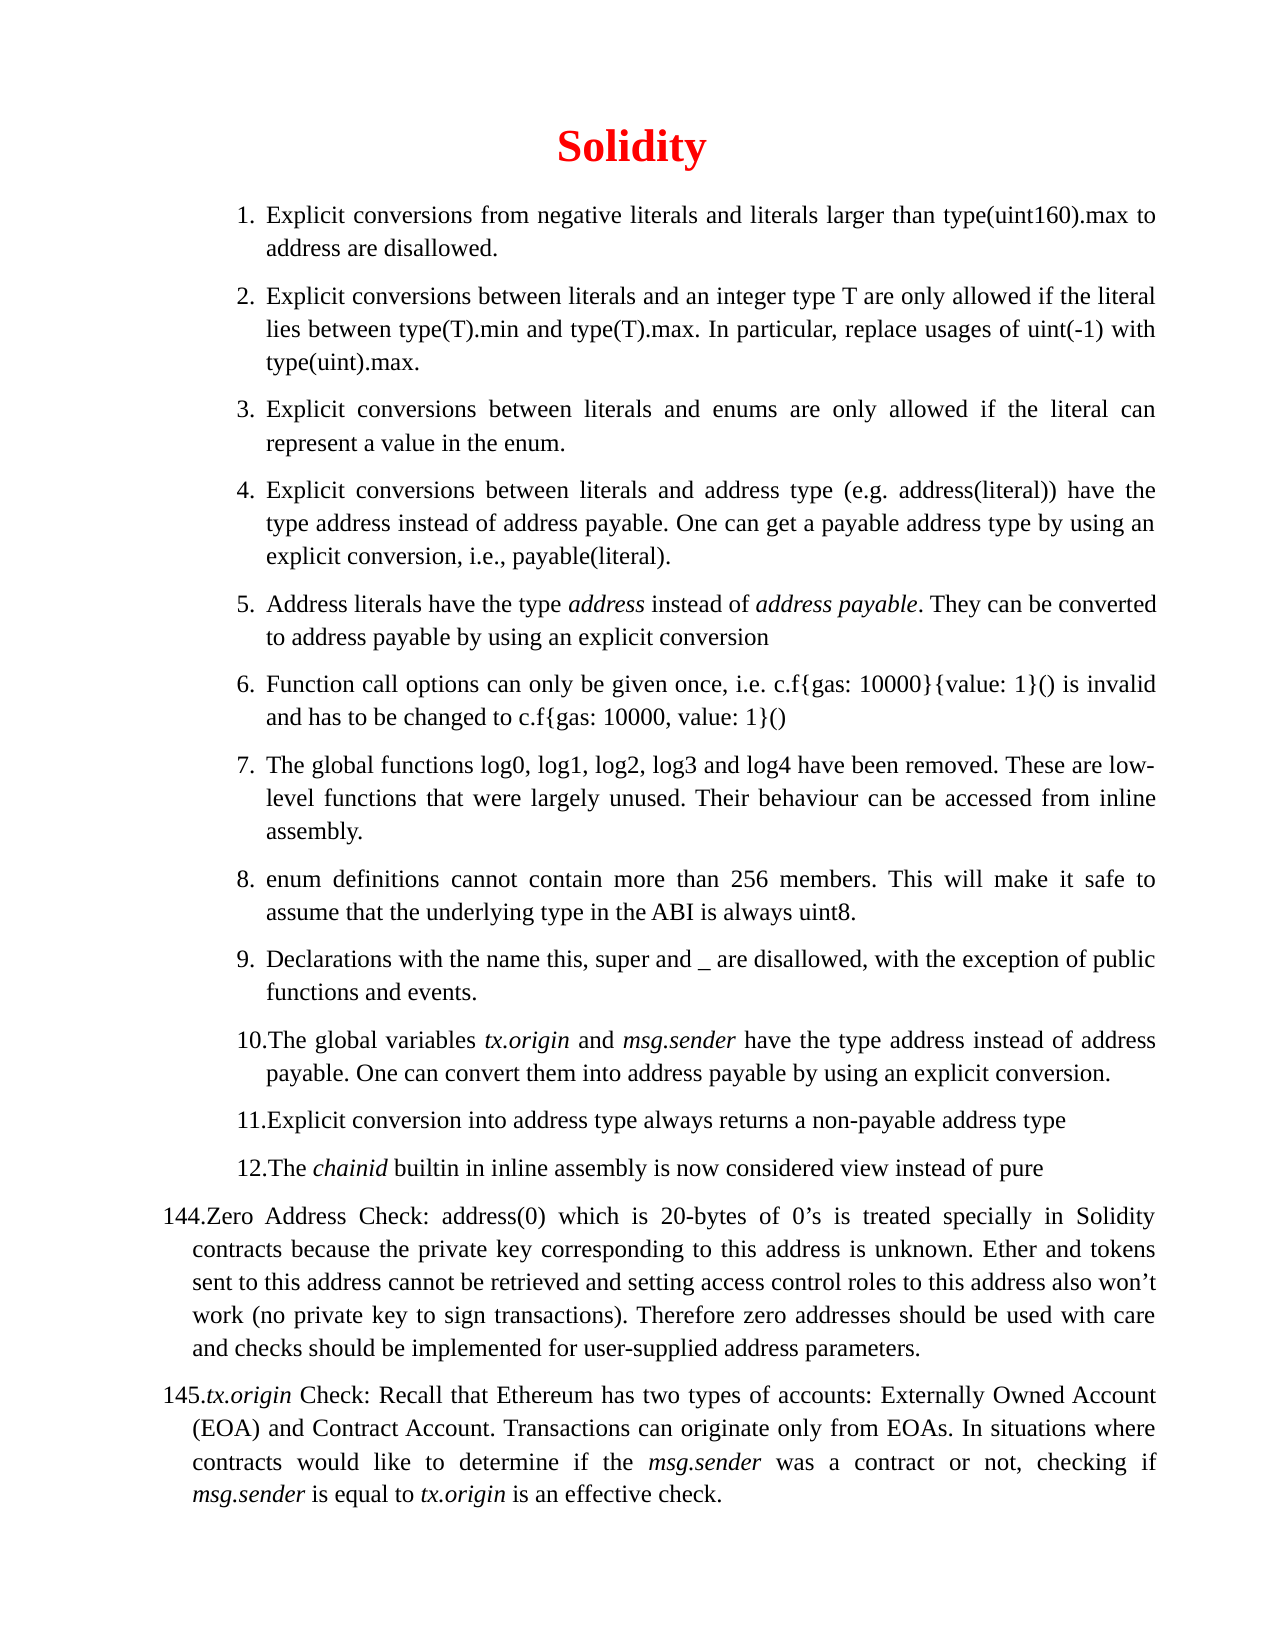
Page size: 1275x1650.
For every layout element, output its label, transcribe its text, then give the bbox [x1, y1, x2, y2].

list Explicit conversions between literals and enums are only allowed if the literal can represent a value in the enum. [236, 394, 1157, 456]
list Address literals have the type address instead of address payable. They can be converted to address payable by using an explicit conversion [236, 589, 1157, 651]
list The global variables tx.origin and msg.sender have the type address instead of address payable. One can convert them into address payable by using an explicit conversion. [236, 1025, 1157, 1087]
list enum definitions cannot contain more than 256 members. This will make it safe to assume that the underlying type in the ABI is always uint8. [236, 864, 1157, 926]
list Zero Address Check: address(0) which is 20-bytes of 0’s is treated specially in Solidity contracts because the private key corresponding to this address is unknown. Ether and tokens sent to this address cannot be retrieved and setting access control roles to this address also won’t work (no private key to sign transactions). Therefore zero addresses should be used with care and checks should be implemented for user-supplied address parameters. [162, 1201, 1157, 1362]
list tx.origin Check: Recall that Ethereum has two types of accounts: Externally Owned Account (EOA) and Contract Account. Transactions can originate only from EOAs. In situations where contracts would like to determine if the msg.sender was a contract or not, checking if msg.sender is equal to tx.origin is an effective check. [162, 1381, 1157, 1508]
list Declarations with the name this, super and _ are disallowed, with the exception of public functions and events. [236, 944, 1157, 1006]
list Explicit conversions between literals and an integer type T are only allowed if the literal lies between type(T).min and type(T).max. In particular, replace usages of uint(-1) with type(uint).max. [236, 281, 1157, 376]
list Explicit conversions between literals and address type (e.g. address(literal)) have the type address instead of address payable. One can get a payable address type by using an explicit conversion, i.e., payable(literal). [236, 475, 1157, 570]
list The chainid builtin in inline assembly is now considered view instead of pure [236, 1153, 1157, 1182]
list Explicit conversions from negative literals and literals larger than type(uint160).max to address are disallowed. [236, 200, 1157, 262]
list Explicit conversion into address type always returns a non-payable address type [236, 1106, 1157, 1134]
list Function call options can only be given once, i.e. c.f{gas: 10000}{value: 1}() is invalid and has to be changed to c.f{gas: 10000, value: 1}() [236, 669, 1157, 731]
list The global functions log0, log1, log2, log3 and log4 have been removed. These are low-level functions that were largely unused. Their behaviour can be accessed from inline assembly. [236, 750, 1157, 845]
